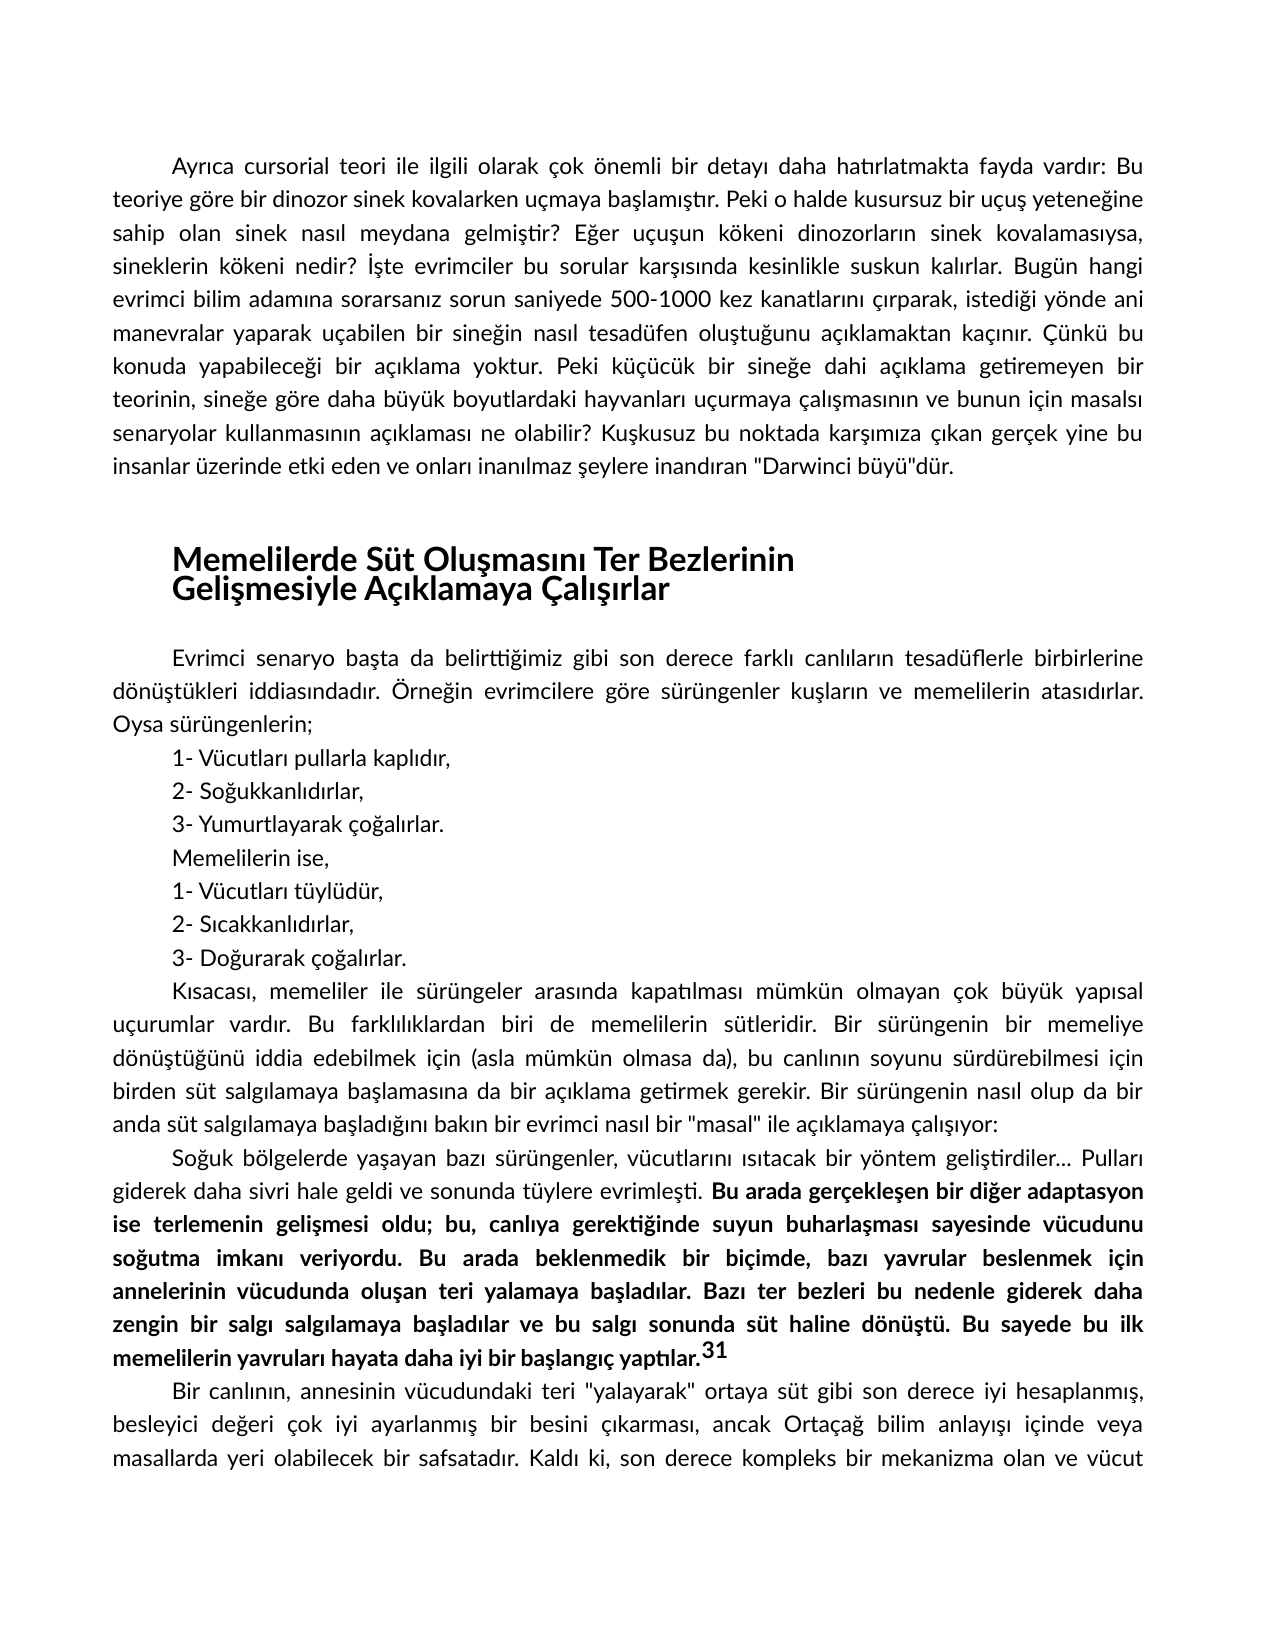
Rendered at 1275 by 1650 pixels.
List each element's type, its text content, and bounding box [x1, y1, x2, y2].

text Evrimci senaryo başta da belirttiğimiz gibi son derece farklı canlıların tesadüflerle birbirlerine dönüştükleri iddiasındadır. Örneğin evrimcilere göre sürüngenler kuşların ve memelilerin atasıdırlar. Oysa sürüngenlerin; [112, 639, 1145, 739]
text Gelişmesiyle Açıklamaya Çalışırlar [112, 577, 554, 606]
text Bir canlının, annesinin vücudundaki teri "yalayarak" ortaya süt gibi son derece iyi hesaplanmış, besleyici değeri çok iyi ayarlanmış bir besini çıkarması, ancak Ortaçağ bilim anlayışı içinde veya masallarda yeri olabilecek bir safsatadır. Kaldı ki, son derece kompleks bir mekanizma olan ve vücut [112, 1373, 1145, 1473]
text 2- Soğukkanlıdırlar, [112, 773, 1145, 806]
text Ayrıca cursorial teori ile ilgili olarak çok önemli bir detayı daha hatırlatmakta fayda vardır: Bu teoriye göre bir dinozor sinek kovalarken uçmaya başlamıştır. Peki o halde kusursuz bir uçuş yeteneğine sahip olan sinek nasıl meydana gelmiştir? Eğer uçuşun kökeni dinozorların sinek kovalamasıysa, sineklerin kökeni nedir? İşte evrimciler bu sorular karşısında kesinlikle suskun kalırlar. Bugün hangi evrimci bilim adamına sorarsanız sorun saniyede 500-1000 kez kanatlarını çırparak, istediği yönde ani manevralar yaparak uçabilen bir sineğin nasıl tesadüfen oluştuğunu açıklamaktan kaçınır. Çünkü bu konuda yapabileceği bir açıklama yoktur. Peki küçücük bir sineğe dahi açıklama getiremeyen bir teorinin, sineğe göre daha büyük boyutlardaki hayvanları uçurmaya çalışmasının ve bunun için masalsı senaryolar kullanmasının açıklaması ne olabilir? Kuşkusuz bu noktada karşımıza çıkan gerçek yine bu insanlar üzerinde etki eden ve onları inanılmaz şeylere inandıran "Darwinci büyü"dür. [112, 148, 1145, 481]
text Gelişmesiyle Açıklamaya Çalışırlar [547, 577, 1145, 606]
text Soğuk bölgelerde yaşayan bazı sürüngenler, vücutlarını ısıtacak bir yöntem geliştirdiler... Pulları giderek daha sivri hale geldi ve sonunda tüylere evrimleşti. Bu arada gerçekleşen bir diğer adaptasyon ise terlemenin gelişmesi oldu; bu, canlıya gerektiğinde suyun buharlaşması sayesinde vücudunu soğutma imkanı veriyordu. Bu arada beklenmedik bir biçimde, bazı yavrular beslenmek için annelerinin vücudunda oluşan teri yalamaya başladılar. Bazı ter bezleri bu nedenle giderek daha zengin bir salgı salgılamaya başladılar ve bu salgı sonunda süt haline dönüştü. Bu sayede bu ilk memelilerin yavruları hayata daha iyi bir başlangıç yaptılar.31 [112, 1139, 1145, 1373]
text Memelilerde Süt Oluşmasını Ter Bezlerinin [112, 548, 1145, 577]
text 3- Doğurarak çoğalırlar. [112, 939, 1145, 973]
text 1- Vücutları pullarla kaplıdır, [112, 739, 1145, 773]
text 3- Yumurtlayarak çoğalırlar. [112, 806, 1145, 839]
text Kısacası, memeliler ile sürüngeler arasında kapatılması mümkün olmayan çok büyük yapısal uçurumlar vardır. Bu farklılıklardan biri de memelilerin sütleridir. Bir sürüngenin bir memeliye dönüştüğünü iddia edebilmek için (asla mümkün olmasa da), bu canlının soyunu sürdürebilmesi için birden süt salgılamaya başlamasına da bir açıklama getirmek gerekir. Bir sürüngenin nasıl olup da bir anda süt salgılamaya başladığını bakın bir evrimci nasıl bir "masal" ile açıklamaya çalışıyor: [112, 973, 1145, 1139]
text 2- Sıcakkanlıdırlar, [112, 906, 1145, 939]
text Memelilerin ise, [112, 839, 1145, 873]
text 1- Vücutları tüylüdür, [112, 873, 1145, 906]
